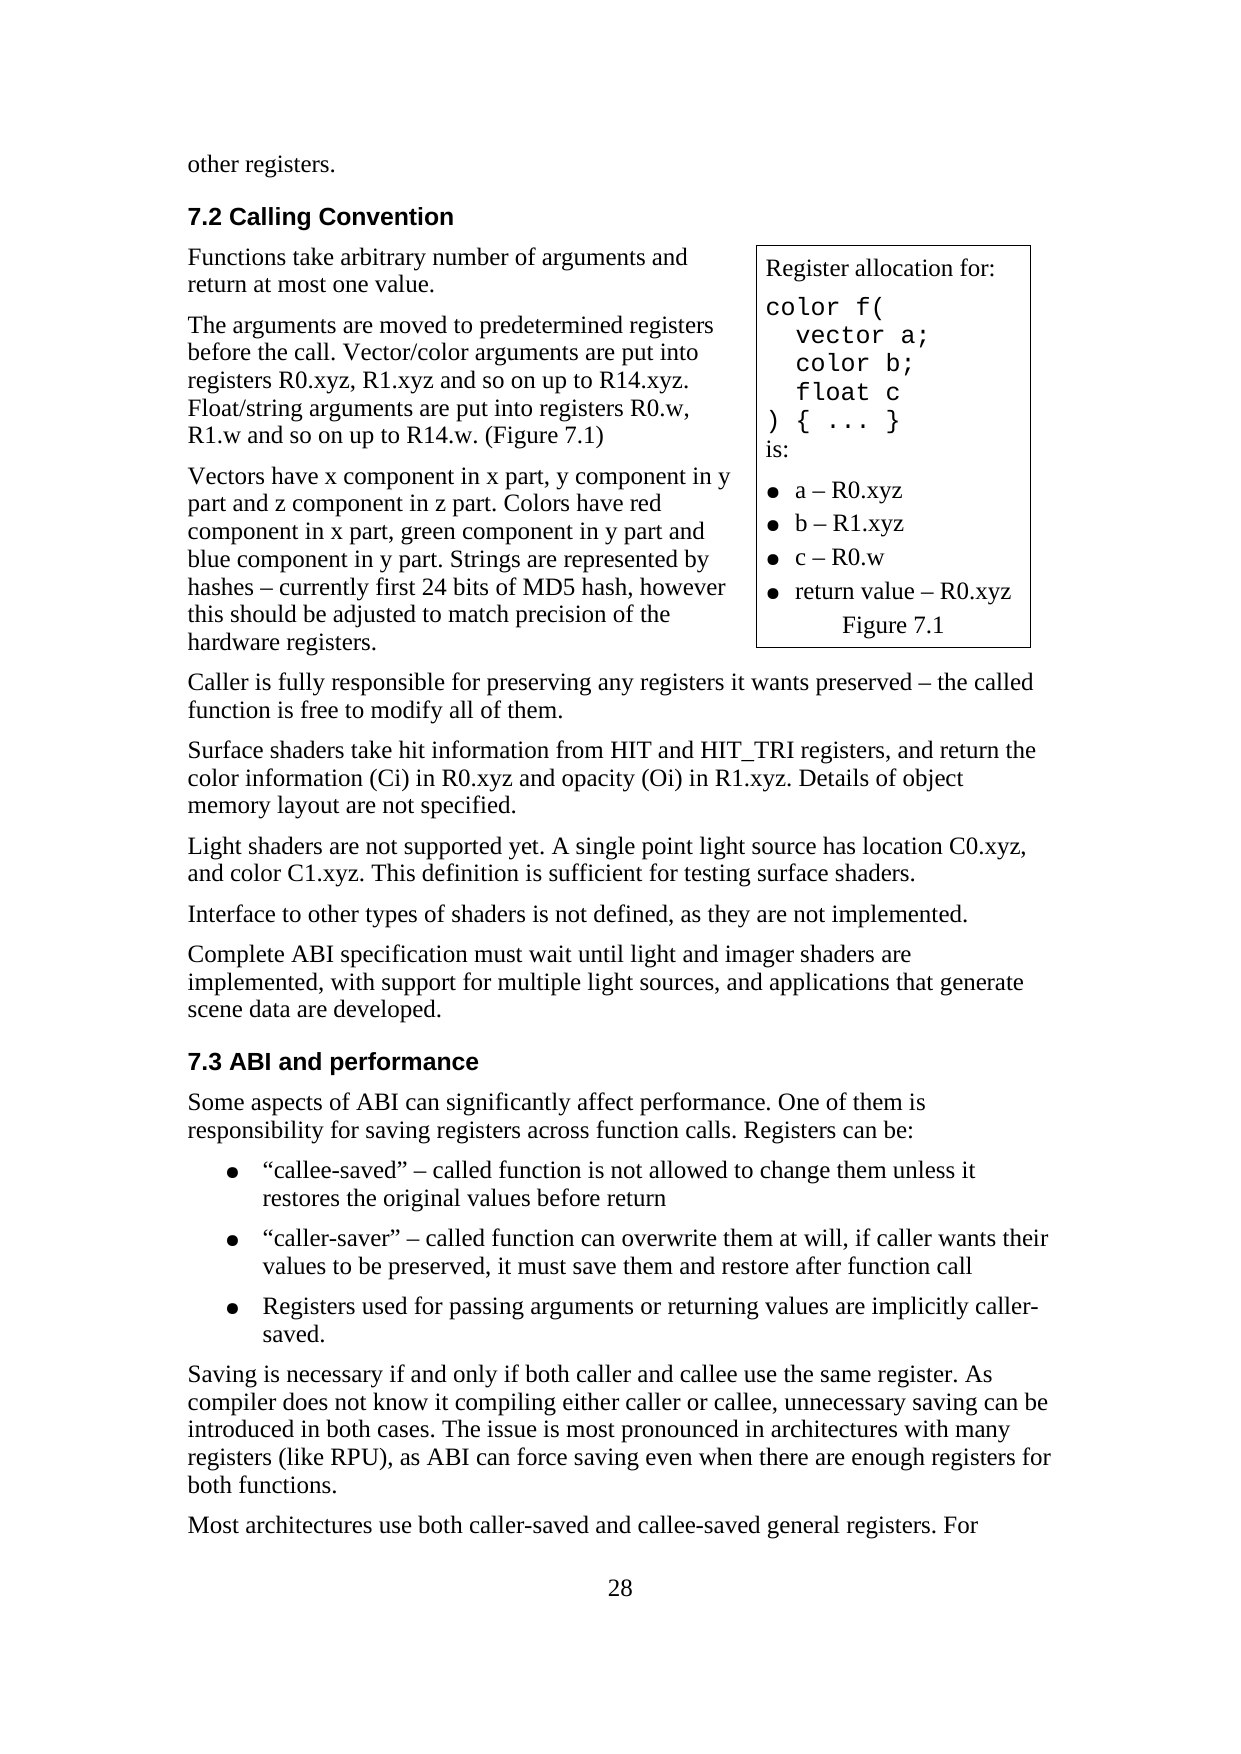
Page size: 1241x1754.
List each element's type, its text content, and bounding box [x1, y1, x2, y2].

list c – R0.w [765, 543, 1021, 571]
text Most architectures use both caller-saved and callee-saved general registers. For [187, 1511, 1053, 1539]
text color b; [765, 351, 1021, 379]
text Complete ABI specification must wait until light and imager shaders are implemented, with support for multiple light sources, and applications that generate scene data are developed. [187, 940, 1053, 1023]
list “caller-saver” – called function can overwrite them at will, if caller wants their values to be preserved, it must save them and restore after function call [225, 1224, 1053, 1279]
subtitle 7.3 ABI and performance [187, 1048, 1053, 1076]
text is: [765, 436, 1021, 463]
list Registers used for passing arguments or returning values are implicitly caller-saved. [225, 1292, 1053, 1347]
list a – R0.xyz [765, 476, 1021, 503]
subtitle 7.2 Calling Convention [187, 203, 1053, 230]
text Vectors have x component in x part, y component in y part and z component in z part. Colors have red component in x part, green component in y part and blue component in y part. Strings are represented by hashes – currently first 24 bits of MD5 hash, however this should be adjusted to match precision of the hardware registers. [187, 462, 1053, 656]
text The arguments are moved to predetermined registers before the call. Vector/color arguments are put into registers R0.xyz, R1.xyz and so on up to R14.xyz. Float/string arguments are put into registers R0.w, R1.w and so on up to R14.w. (Figure 7.1) [187, 311, 756, 449]
text Interface to other types of shaders is not defined, as they are not implemented. [187, 900, 1053, 927]
text other registers. [187, 150, 1053, 178]
text Light shaders are not supported yet. A single point light source has location C0.xyz, and color C1.xyz. This definition is sufficient for testing surface shaders. [187, 832, 1053, 887]
text Figure 7.1 [765, 611, 1021, 638]
text float c [765, 379, 1021, 407]
text Saving is necessary if and only if both caller and callee use the same register. As compiler does not know it compiling either caller or callee, unnecessary saving can be introduced in both cases. The issue is most pronounced in architectures with many registers (like RPU), as ABI can force saving even when there are enough registers for both functions. [187, 1360, 1053, 1498]
text color f( [765, 294, 1021, 323]
list b – R1.xyz [765, 509, 1021, 537]
text Register allocation for: [765, 254, 1021, 282]
list return value – R0.xyz [765, 577, 1021, 605]
text ) { ... } [765, 407, 1021, 436]
text Functions take arbitrary number of arguments and return at most one value. [187, 243, 1053, 298]
text Some aspects of ABI can significantly affect performance. One of them is responsibility for saving registers across function calls. Registers can be: [187, 1088, 1053, 1144]
text Surface shaders take hit information from HIT and HIT_TRI registers, and return the color information (Ci) in R0.xyz and opacity (Oi) in R1.xyz. Details of object memory layout are not specified. [187, 736, 1053, 819]
text Functions take arbitrary number of arguments and return at most one value. [757, 246, 1030, 647]
text Caller is fully responsible for preserving any registers it wants preserved – the called function is free to modify all of them. [187, 668, 1053, 724]
list “callee-saved” – called function is not allowed to change them unless it restores the original values before return [225, 1156, 1053, 1212]
text vector a; [765, 323, 1021, 351]
